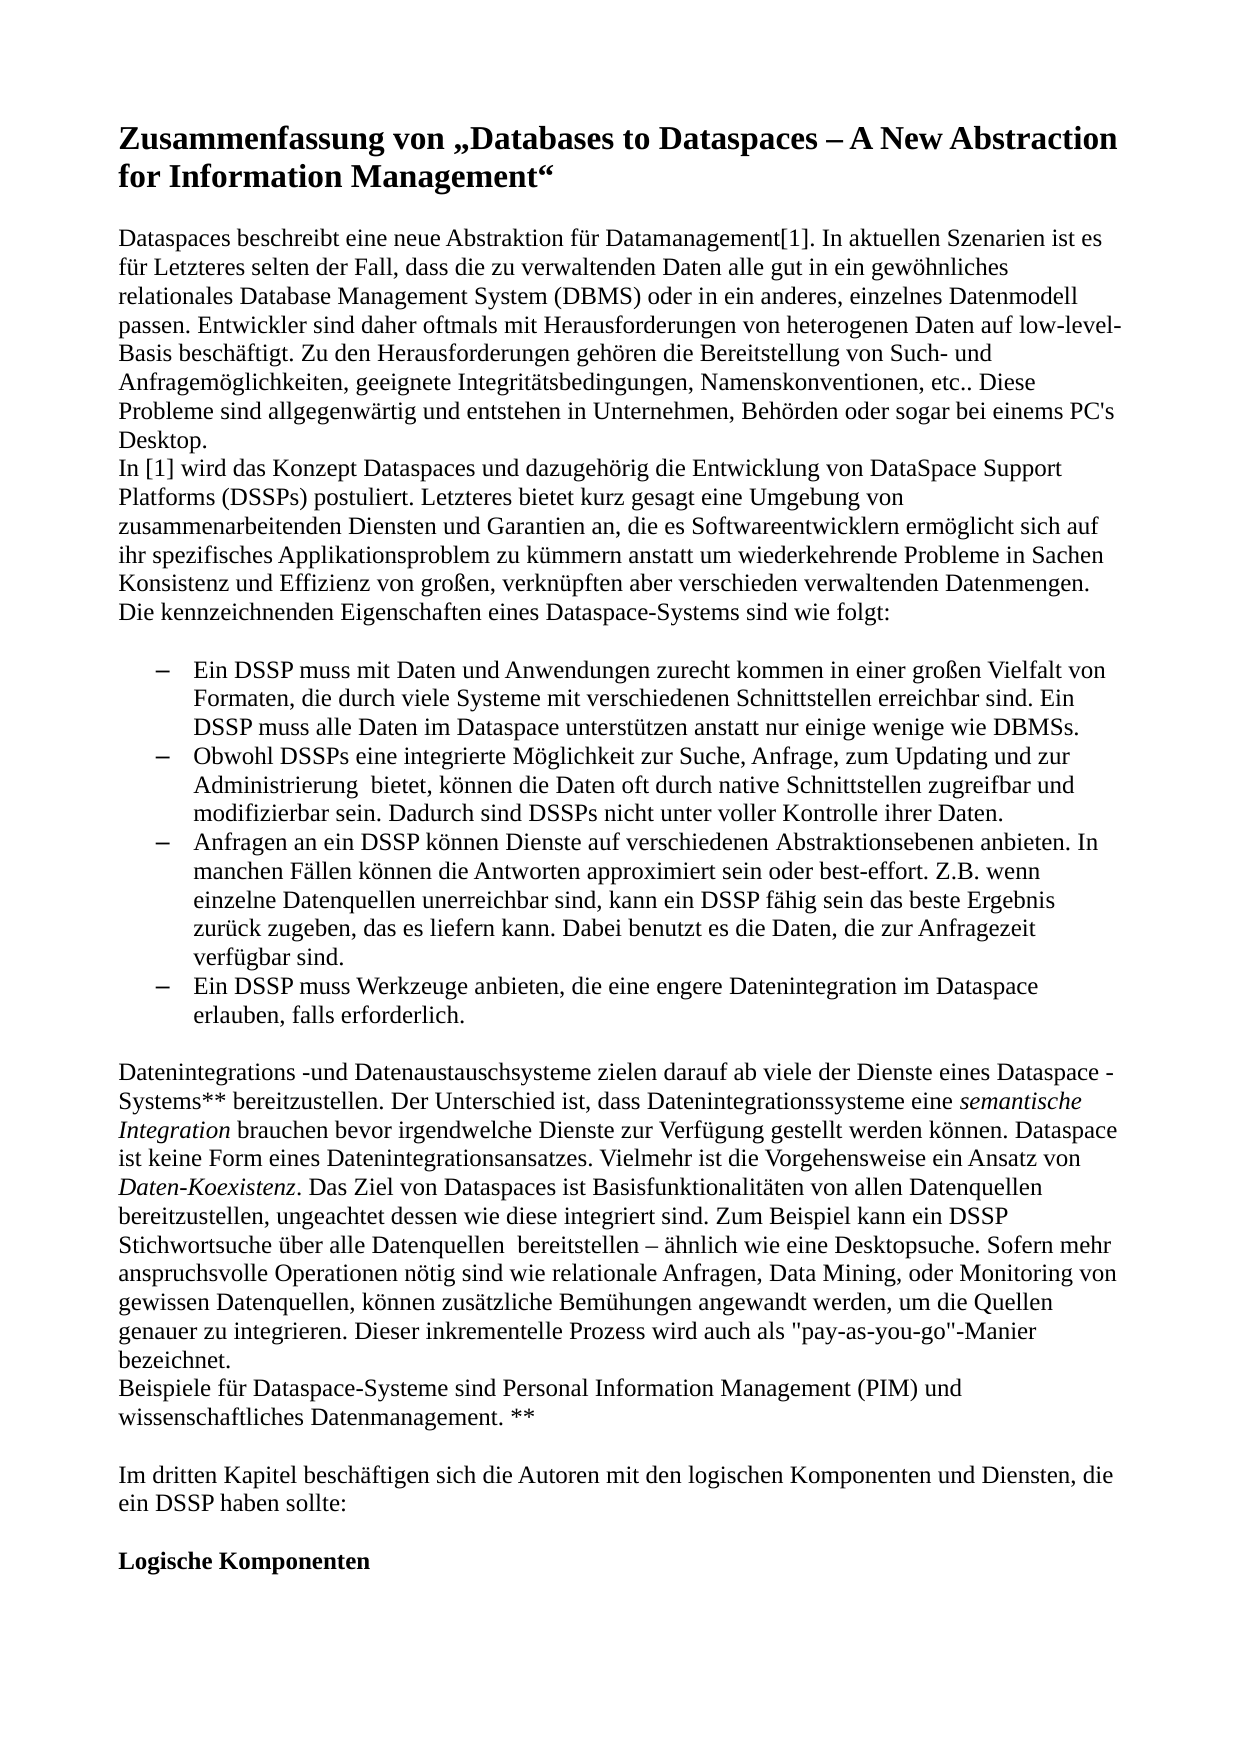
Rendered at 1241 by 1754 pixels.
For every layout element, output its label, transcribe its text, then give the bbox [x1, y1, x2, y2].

text Logische Komponenten [118, 1546, 1122, 1575]
list Anfragen an ein DSSP können Dienste auf verschiedenen Abstraktionsebenen anbieten. In manchen Fällen können die Antworten approximiert sein oder best-effort. Z.B. wenn einzelne Datenquellen unerreichbar sind, kann ein DSSP fähig sein das beste Ergebnis zurück zugeben, das es liefern kann. Dabei benutzt es die Daten, die zur Anfragezeit verfügbar sind. [156, 827, 1122, 971]
list Obwohl DSSPs eine integrierte Möglichkeit zur Suche, Anfrage, zum Updating und zur Administrierung bietet, können die Daten oft durch native Schnittstellen zugreifbar und modifizierbar sein. Dadurch sind DSSPs nicht unter voller Kontrolle ihrer Daten. [156, 741, 1122, 827]
text Die kennzeichnenden Eigenschaften eines Dataspace-Systems sind wie folgt: [118, 597, 1122, 626]
text Datenintegrations -und Datenaustauschsysteme zielen darauf ab viele der Dienste eines Dataspace -Systems** bereitzustellen. Der Unterschied ist, dass Datenintegrationssysteme eine semantische Integration brauchen bevor irgendwelche Dienste zur Verfügung gestellt werden können. Dataspace ist keine Form eines Datenintegrationsansatzes. Vielmehr ist die Vorgehensweise ein Ansatz von Daten-Koexistenz. Das Ziel von Dataspaces ist Basisfunktionalitäten von allen Datenquellen bereitzustellen, ungeachtet dessen wie diese integriert sind. Zum Beispiel kann ein DSSP Stichwortsuche über alle Datenquellen bereitstellen – ähnlich wie eine Desktopsuche. Sofern mehr anspruchsvolle Operationen nötig sind wie relationale Anfragen, Data Mining, oder Monitoring von gewissen Datenquellen, können zusätzliche Bemühungen angewandt werden, um die Quellen genauer zu integrieren. Dieser inkrementelle Prozess wird auch als "pay-as-you-go"-Manier bezeichnet. [118, 1057, 1122, 1373]
list Ein DSSP muss mit Daten und Anwendungen zurecht kommen in einer großen Vielfalt von Formaten, die durch viele Systeme mit verschiedenen Schnittstellen erreichbar sind. Ein DSSP muss alle Daten im Dataspace unterstützen anstatt nur einige wenige wie DBMSs. [156, 655, 1122, 741]
list Ein DSSP muss Werkzeuge anbieten, die eine engere Datenintegration im Dataspace erlauben, falls erforderlich. [156, 971, 1122, 1028]
text Im dritten Kapitel beschäftigen sich die Autoren mit den logischen Komponenten und Diensten, die ein DSSP haben sollte: [118, 1460, 1122, 1517]
text Zusammenfassung von „Databases to Dataspaces – A New Abstraction for Information Management“ [118, 118, 1122, 195]
text Dataspaces beschreibt eine neue Abstraktion für Datamanagement[1]. In aktuellen Szenarien ist es für Letzteres selten der Fall, dass die zu verwaltenden Daten alle gut in ein gewöhnliches relationales Database Management System (DBMS) oder in ein anderes, einzelnes Datenmodell passen. Entwickler sind daher oftmals mit Herausforderungen von heterogenen Daten auf low-level-Basis beschäftigt. Zu den Herausforderungen gehören die Bereitstellung von Such- und Anfragemöglichkeiten, geeignete Integritätsbedingungen, Namenskonventionen, etc.. Diese Probleme sind allgegenwärtig und entstehen in Unternehmen, Behörden oder sogar bei einems PC's Desktop. [118, 223, 1122, 453]
text Beispiele für Dataspace-Systeme sind Personal Information Management (PIM) und wissenschaftliches Datenmanagement. ** [118, 1373, 1122, 1431]
text In [1] wird das Konzept Dataspaces und dazugehörig die Entwicklung von DataSpace Support Platforms (DSSPs) postuliert. Letzteres bietet kurz gesagt eine Umgebung von zusammenarbeitenden Diensten und Garantien an, die es Softwareentwicklern ermöglicht sich auf ihr spezifisches Applikationsproblem zu kümmern anstatt um wiederkehrende Probleme in Sachen Konsistenz und Effizienz von großen, verknüpften aber verschieden verwaltenden Datenmengen. [118, 453, 1122, 597]
